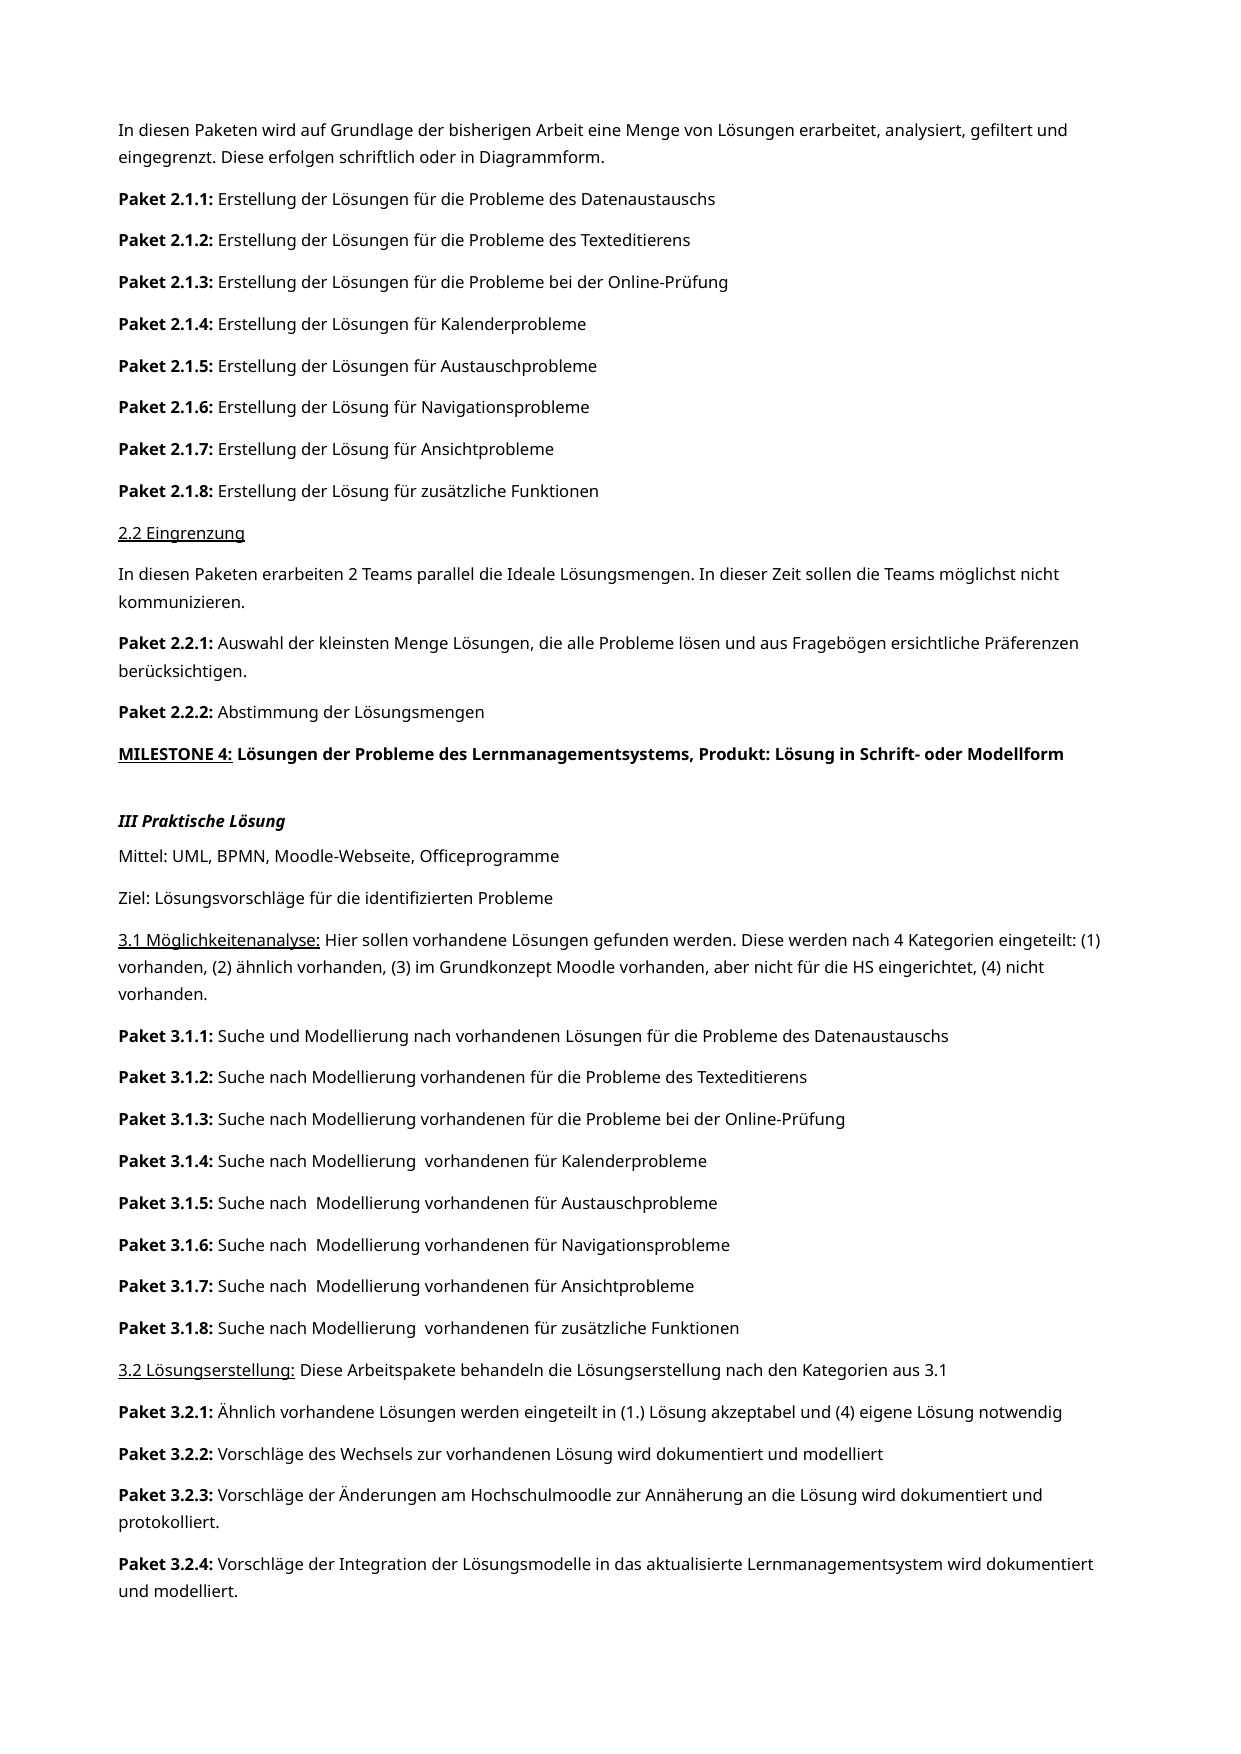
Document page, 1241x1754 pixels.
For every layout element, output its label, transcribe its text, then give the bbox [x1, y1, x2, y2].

text Paket 3.1.3: Suche nach Modellierung vorhandenen für die Probleme bei der Online-Prüfung [118, 1108, 1122, 1131]
text Paket 3.1.8: Suche nach Modellierung vorhandenen für zusätzliche Funktionen [118, 1317, 1122, 1339]
text Paket 3.2.2: Vorschläge des Wechsels zur vorhandenen Lösung wird dokumentiert und modelliert [118, 1442, 1122, 1465]
text Paket 2.1.5: Erstellung der Lösungen für Austauschprobleme [118, 354, 1122, 377]
text Paket 2.1.6: Erstellung der Lösung für Navigationsprobleme [118, 396, 1122, 419]
text Paket 3.2.4: Vorschläge der Integration der Lösungsmodelle in das aktualisierte Lernmanagementsystem wird dokumentiert und modelliert. [118, 1553, 1122, 1603]
text Paket 3.1.1: Suche und Modellierung nach vorhandenen Lösungen für die Probleme des Datenaustauschs [118, 1024, 1122, 1047]
text 3.2 Lösungserstellung: Diese Arbeitspakete behandeln die Lösungserstellung nach den Kategorien aus 3.1 [118, 1358, 1122, 1381]
subtitle III Praktische Lösung [118, 809, 1122, 832]
text Paket 2.2.1: Auswahl der kleinsten Menge Lösungen, die alle Probleme lösen und aus Fragebögen ersichtliche Präferenzen berücksichtigen. [118, 632, 1122, 682]
text In diesen Paketen erarbeiten 2 Teams parallel die Ideale Lösungsmengen. In dieser Zeit sollen die Teams möglichst nicht kommunizieren. [118, 563, 1122, 613]
text MILESTONE 4: Lösungen der Probleme des Lernmanagementsystems, Produkt: Lösung in Schrift- oder Modellform [118, 743, 1122, 765]
text Ziel: Lösungsvorschläge für die identifizierten Probleme [118, 886, 1122, 909]
text Paket 2.1.7: Erstellung der Lösung für Ansichtprobleme [118, 438, 1122, 460]
text Paket 2.1.2: Erstellung der Lösungen für die Probleme des Texteditierens [118, 229, 1122, 252]
text Paket 3.2.1: Ähnlich vorhandene Lösungen werden eingeteilt in (1.) Lösung akzeptabel und (4) eigene Lösung notwendig [118, 1400, 1122, 1423]
text Paket 3.1.7: Suche nach Modellierung vorhandenen für Ansichtprobleme [118, 1275, 1122, 1298]
text Paket 2.2.2: Abstimmung der Lösungsmengen [118, 701, 1122, 724]
text Mittel: UML, BPMN, Moodle-Webseite, Officeprogramme [118, 845, 1122, 867]
text Paket 3.1.6: Suche nach Modellierung vorhandenen für Navigationsprobleme [118, 1233, 1122, 1256]
text Paket 2.1.8: Erstellung der Lösung für zusätzliche Funktionen [118, 479, 1122, 502]
text Paket 3.1.5: Suche nach Modellierung vorhandenen für Austauschprobleme [118, 1191, 1122, 1214]
text 3.1 Möglichkeitenanalyse: Hier sollen vorhandene Lösungen gefunden werden. Diese werden nach 4 Kategorien eingeteilt: (1) vorhanden, (2) ähnlich vorhanden, (3) im Grundkonzept Moodle vorhanden, aber nicht für die HS eingerichtet, (4) nicht vorhanden. [118, 928, 1122, 1005]
text Paket 2.1.3: Erstellung der Lösungen für die Probleme bei der Online-Prüfung [118, 271, 1122, 293]
text Paket 3.1.4: Suche nach Modellierung vorhandenen für Kalenderprobleme [118, 1150, 1122, 1172]
text Paket 3.1.2: Suche nach Modellierung vorhandenen für die Probleme des Texteditierens [118, 1066, 1122, 1089]
text Paket 2.1.1: Erstellung der Lösungen für die Probleme des Datenaustauschs [118, 187, 1122, 210]
text Paket 2.1.4: Erstellung der Lösungen für Kalenderprobleme [118, 312, 1122, 335]
text In diesen Paketen wird auf Grundlage der bisherigen Arbeit eine Menge von Lösungen erarbeitet, analysiert, gefiltert und eingegrenzt. Diese erfolgen schriftlich oder in Diagrammform. [118, 118, 1122, 168]
text 2.2 Eingrenzung [118, 521, 1122, 544]
text Paket 3.2.3: Vorschläge der Änderungen am Hochschulmoodle zur Annäherung an die Lösung wird dokumentiert und protokolliert. [118, 1484, 1122, 1534]
